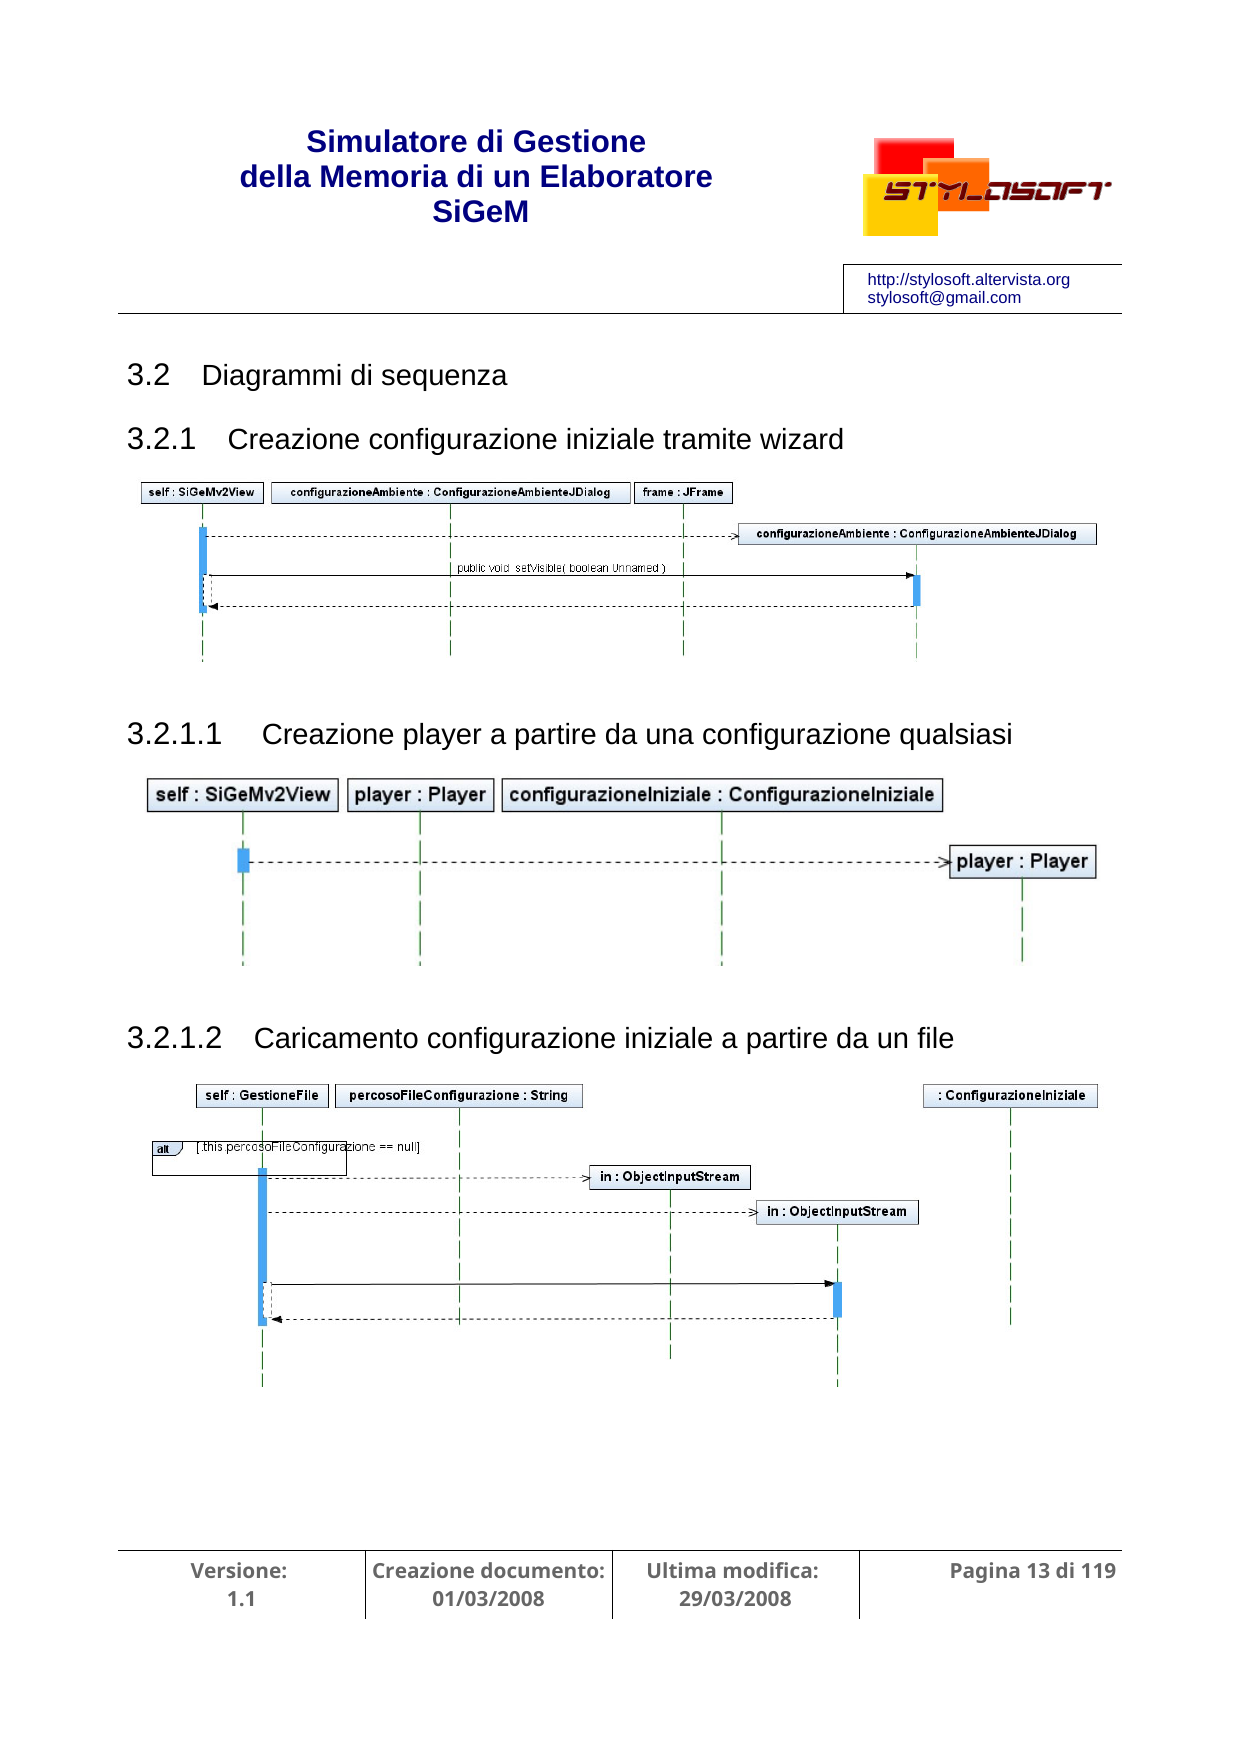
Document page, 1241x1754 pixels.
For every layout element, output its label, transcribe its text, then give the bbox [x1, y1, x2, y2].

subtitle Salvataggio di una configurazione in un file [118, 1376, 1122, 1411]
picture [135, 701, 1105, 902]
picture [135, 406, 1105, 597]
picture [848, 123, 1117, 247]
picture [135, 1005, 1105, 1322]
subtitle Caricamento configurazione iniziale a partire da un file [118, 956, 1122, 991]
subtitle Creazione configurazione iniziale tramite wizard [118, 357, 1122, 391]
subtitle Creazione player a partire da una configurazione qualsiasi [118, 652, 1122, 686]
